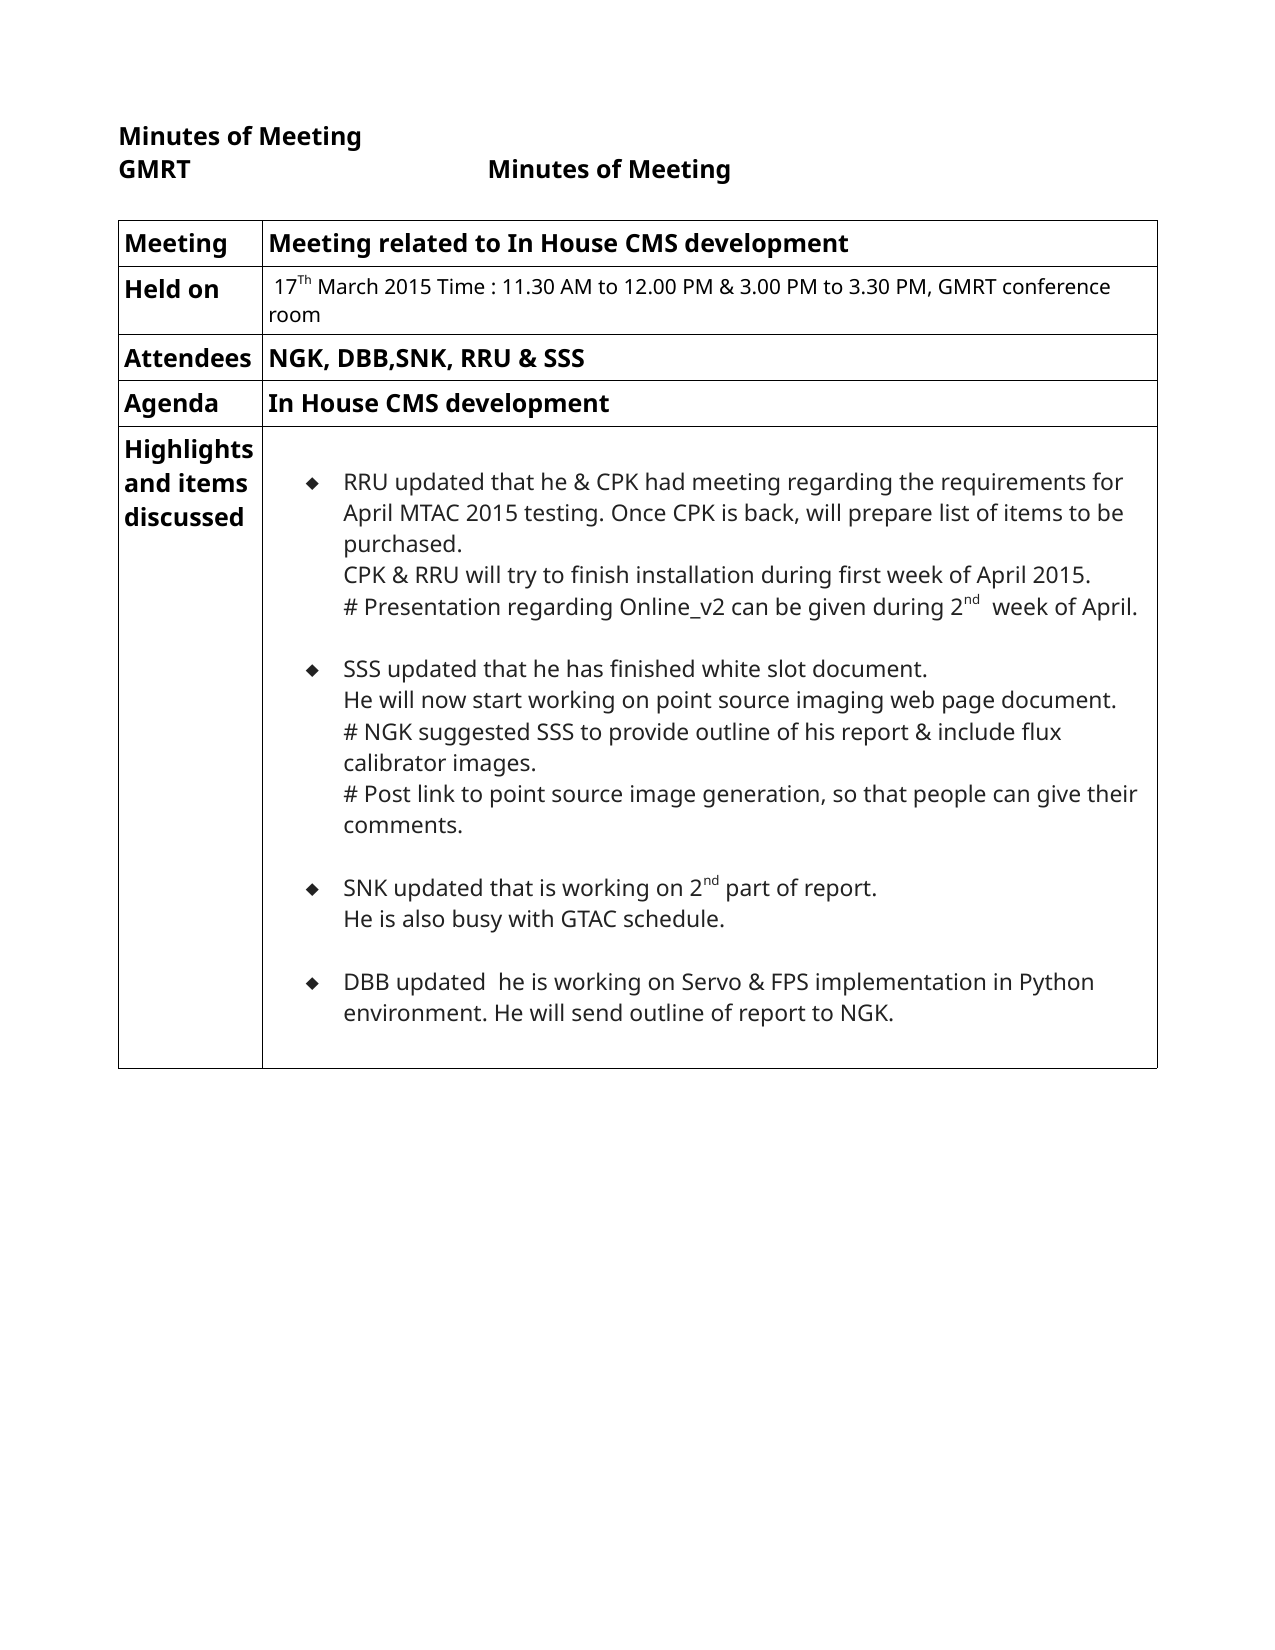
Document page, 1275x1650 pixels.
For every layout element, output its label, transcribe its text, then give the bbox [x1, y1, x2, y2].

table_cell Highlights and items discussed [119, 427, 262, 1068]
table_cell In House CMS development [263, 381, 1157, 426]
table_cell Attendees [119, 335, 262, 380]
table_header Meeting related to In House CMS development [263, 221, 1157, 266]
table_cell 17Th March 2015 Time : 11.30 AM to 12.00 PM & 3.00 PM to 3.30 PM, GMRT conference room [263, 267, 1157, 334]
text GMRT Minutes of Meeting [118, 152, 1157, 186]
table_cell RRU updated that he & CPK had meeting regarding the requirements for April MTAC 2015 testing. Once CPK is back, will prepare list of items to be purchased. CPK & RRU will try to finish installation during first week of April 2015. # Presentation regarding Online_v2 can be given during 2nd week of April. SSS updated that he has finished white slot document. He will now start working on point source imaging web page document. # NGK suggested SSS to provide outline of his report & include flux calibrator images. # Post link to point source image generation, so that people can give their comments. SNK updated that is working on 2nd part of report. He is also busy with GTAC schedule. DBB updated he is working on Servo & FPS implementation in Python environment. He will send outline of report to NGK. [263, 427, 1157, 1068]
table_cell Held on [119, 267, 262, 334]
table_cell NGK, DBB,SNK, RRU & SSS [263, 335, 1157, 380]
table_cell Agenda [119, 381, 262, 426]
table_header Meeting [119, 221, 262, 266]
text Minutes of Meeting [118, 118, 1157, 152]
